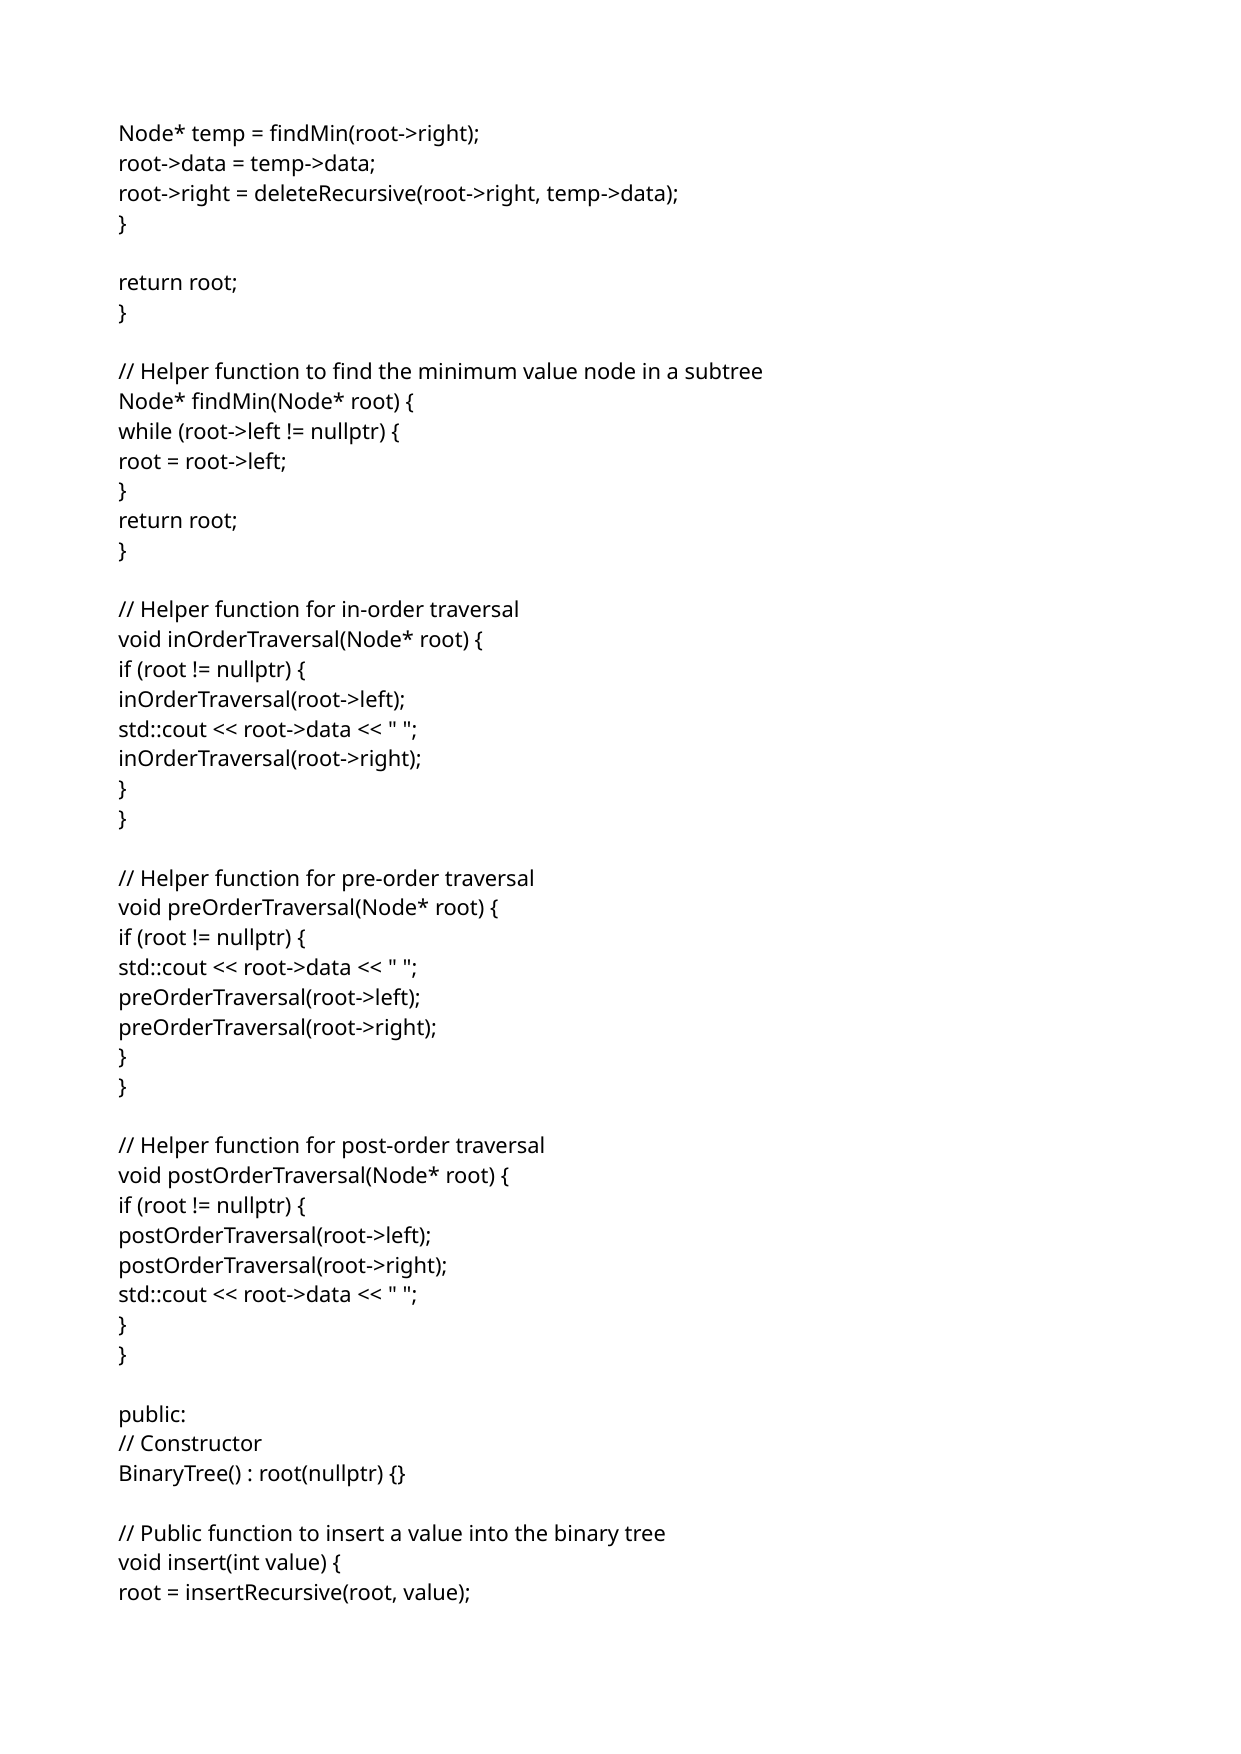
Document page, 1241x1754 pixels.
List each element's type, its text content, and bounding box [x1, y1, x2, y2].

text while (root->left != nullptr) { [118, 416, 1122, 446]
text // Helper function for in-order traversal [118, 594, 1122, 624]
text std::cout << root->data << " "; [118, 714, 1122, 743]
text void insert(int value) { [118, 1547, 1122, 1577]
text // Helper function for post-order traversal [118, 1131, 1122, 1160]
text preOrderTraversal(root->right); [118, 1011, 1122, 1041]
text root->right = deleteRecursive(root->right, temp->data); [118, 178, 1122, 207]
text } [118, 475, 1122, 505]
text return root; [118, 505, 1122, 535]
text // Public function to insert a value into the binary tree [118, 1518, 1122, 1547]
text inOrderTraversal(root->right); [118, 743, 1122, 773]
text Node* findMin(Node* root) { [118, 386, 1122, 416]
text void inOrderTraversal(Node* root) { [118, 624, 1122, 654]
text root->data = temp->data; [118, 148, 1122, 178]
text inOrderTraversal(root->left); [118, 684, 1122, 714]
text preOrderTraversal(root->left); [118, 982, 1122, 1011]
text postOrderTraversal(root->left); [118, 1220, 1122, 1250]
text } [118, 535, 1122, 565]
text } [118, 297, 1122, 327]
text Node* temp = findMin(root->right); [118, 118, 1122, 148]
text // Constructor [118, 1428, 1122, 1458]
text } [118, 803, 1122, 833]
text void postOrderTraversal(Node* root) { [118, 1160, 1122, 1190]
text // Helper function for pre-order traversal [118, 862, 1122, 892]
text std::cout << root->data << " "; [118, 952, 1122, 982]
text } [118, 1041, 1122, 1071]
text return root; [118, 267, 1122, 297]
text } [118, 773, 1122, 803]
text } [118, 1339, 1122, 1369]
text root = insertRecursive(root, value); [118, 1577, 1122, 1607]
text public: [118, 1398, 1122, 1428]
text BinaryTree() : root(nullptr) {} [118, 1458, 1122, 1488]
text } [118, 1071, 1122, 1101]
text if (root != nullptr) { [118, 1190, 1122, 1220]
text postOrderTraversal(root->right); [118, 1250, 1122, 1279]
text if (root != nullptr) { [118, 654, 1122, 684]
text // Helper function to find the minimum value node in a subtree [118, 356, 1122, 386]
text } [118, 1309, 1122, 1339]
text std::cout << root->data << " "; [118, 1279, 1122, 1309]
text } [118, 207, 1122, 237]
text if (root != nullptr) { [118, 922, 1122, 952]
text void preOrderTraversal(Node* root) { [118, 892, 1122, 922]
text root = root->left; [118, 446, 1122, 475]
